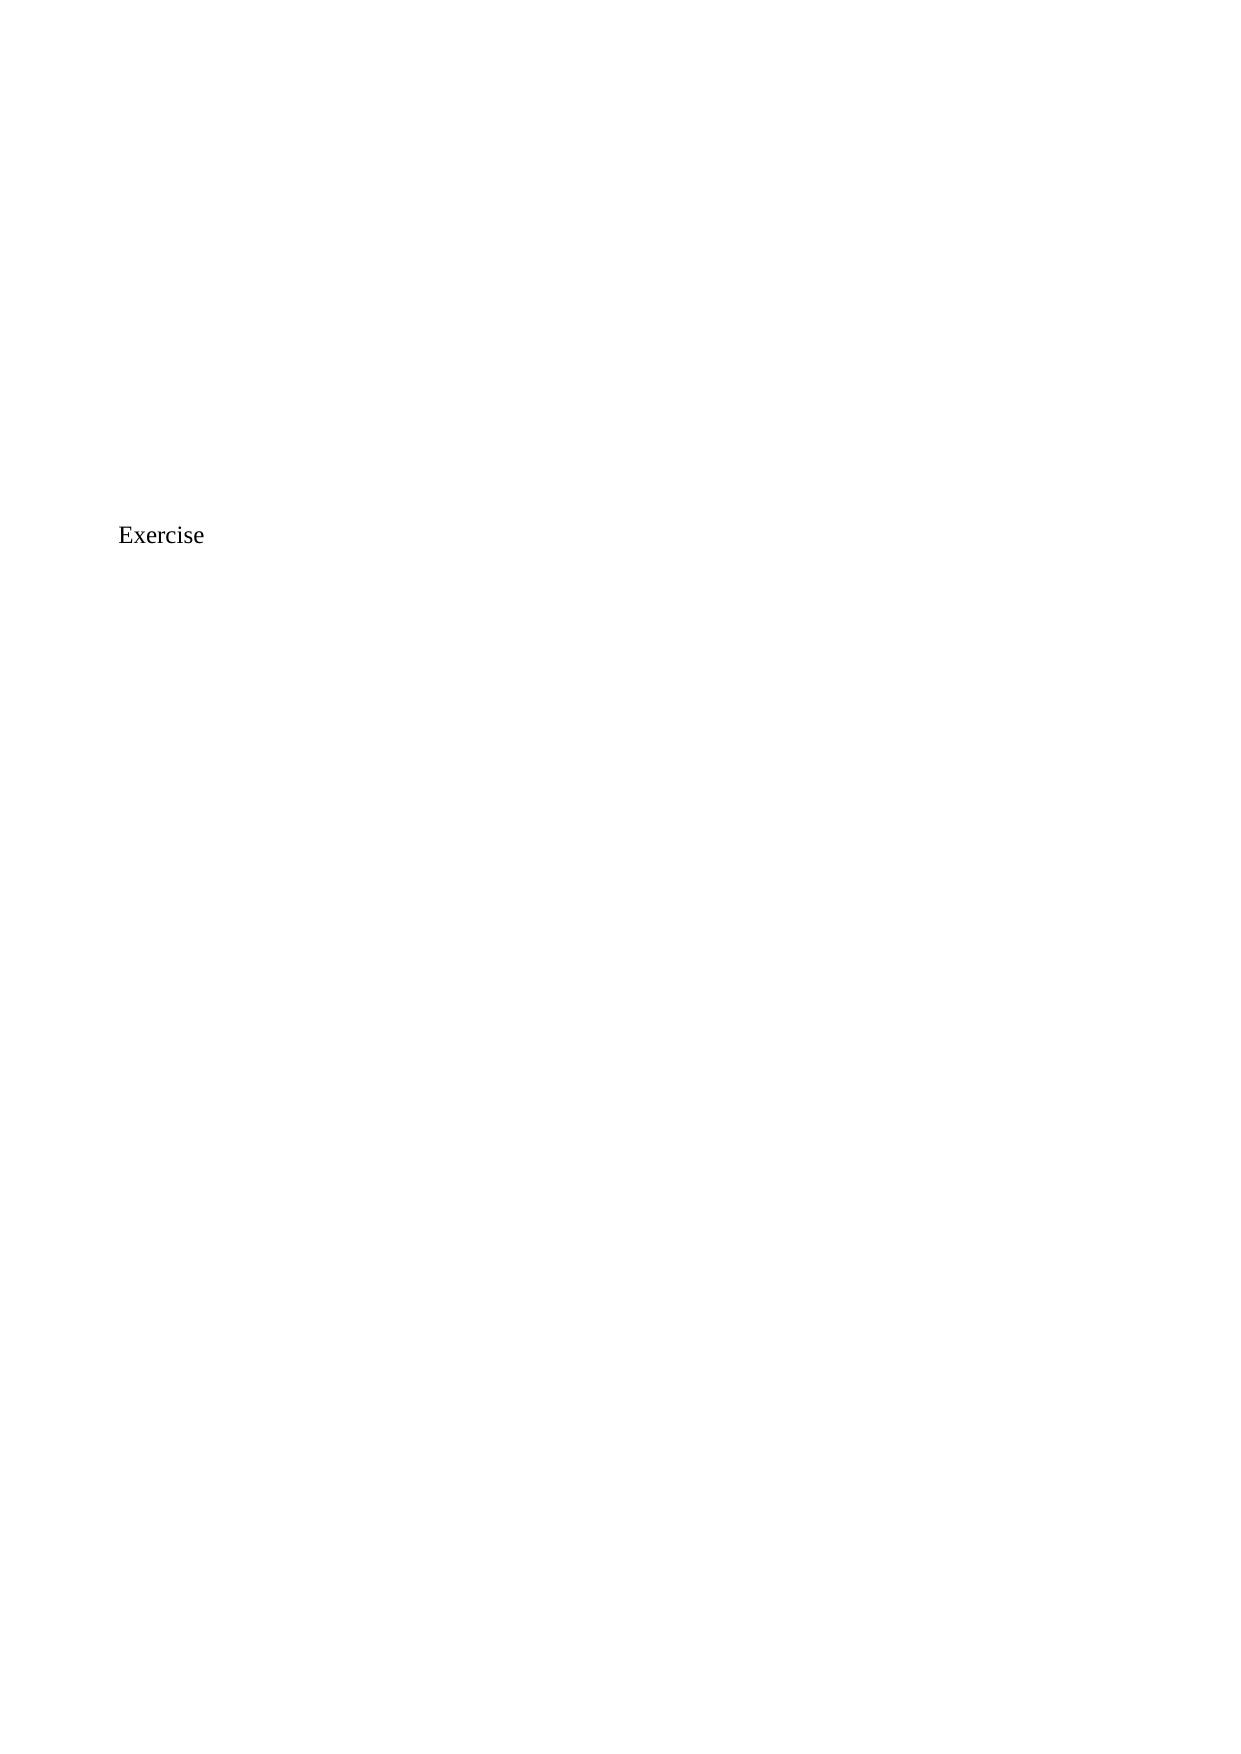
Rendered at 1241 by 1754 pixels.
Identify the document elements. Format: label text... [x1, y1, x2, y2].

text Exercise [118, 521, 1122, 549]
